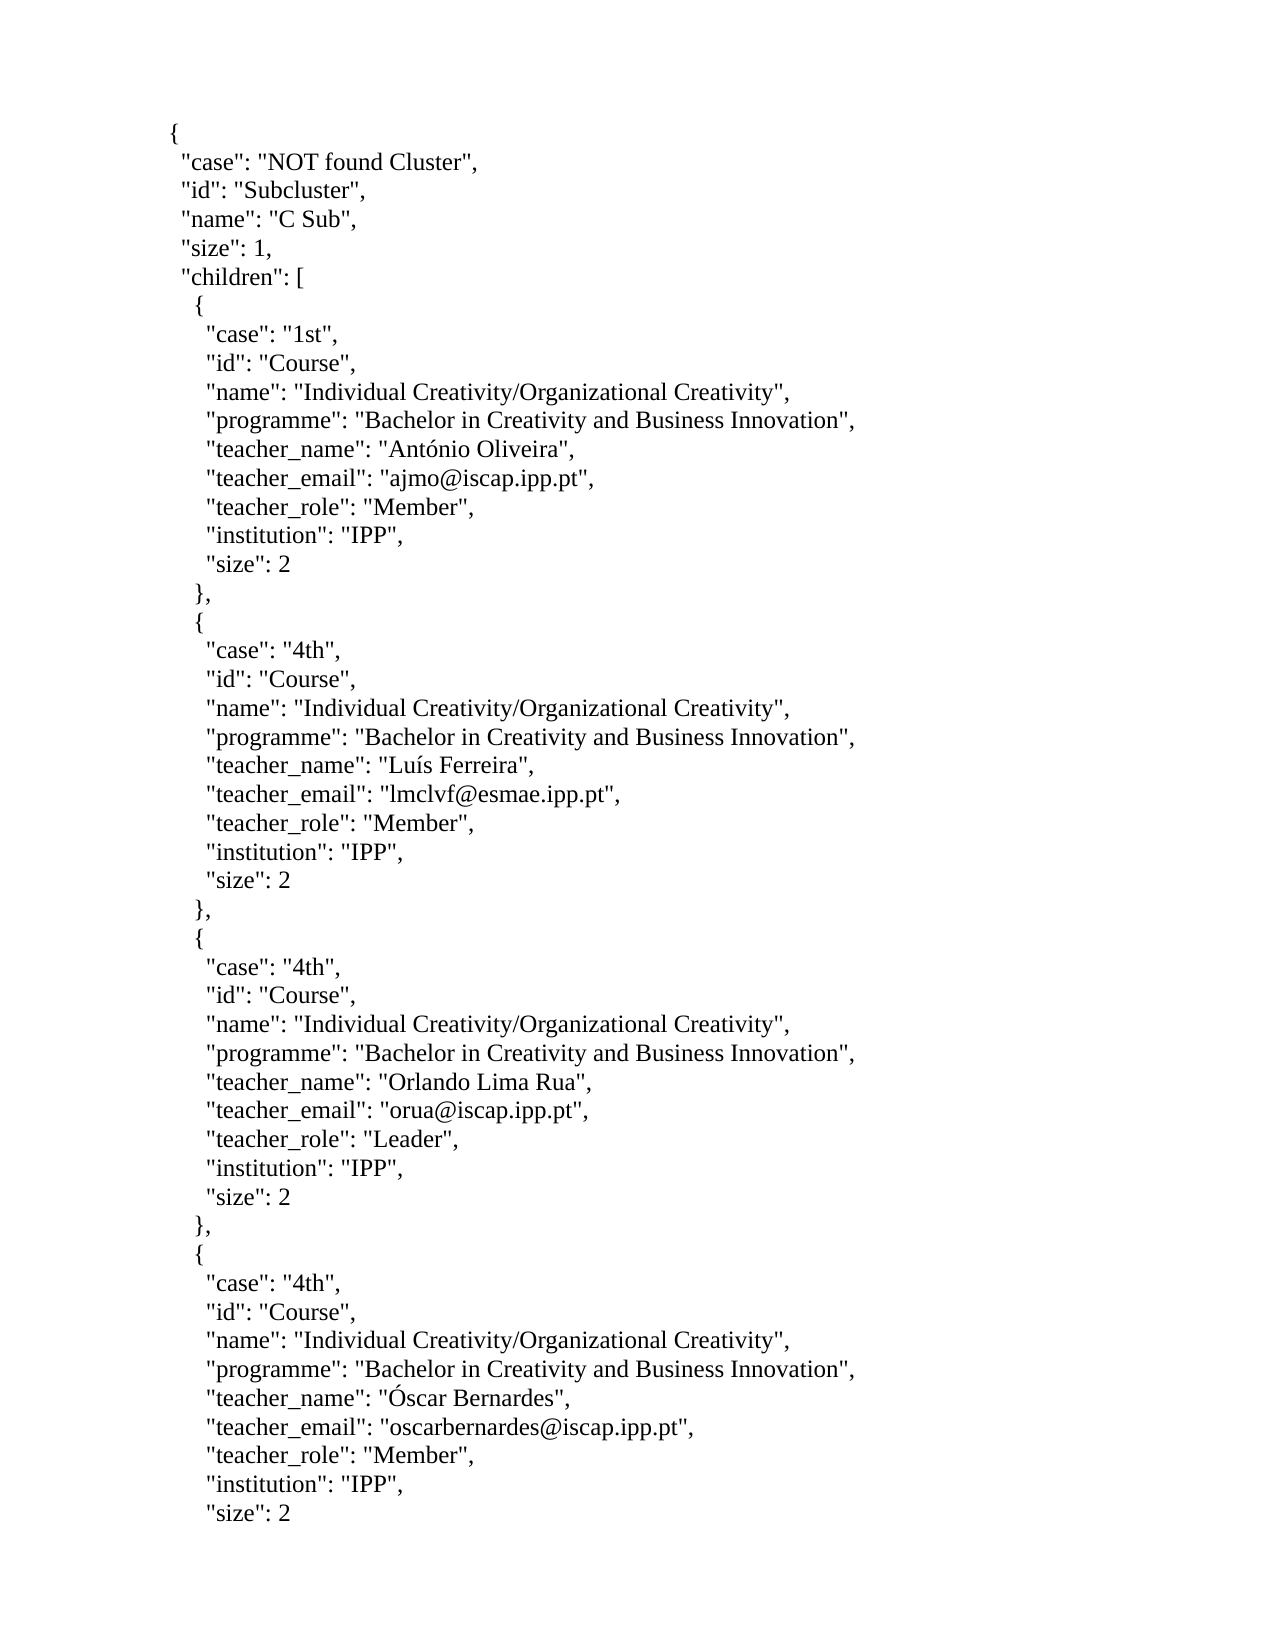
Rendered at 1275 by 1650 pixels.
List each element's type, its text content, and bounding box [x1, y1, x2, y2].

text "teacher_email": "orua@iscap.ipp.pt", [118, 1096, 1157, 1124]
text "id": "Course", [118, 664, 1157, 693]
text "case": "4th", [118, 1268, 1157, 1297]
text "size": 1, [118, 233, 1157, 262]
text { [118, 607, 1157, 636]
text "size": 2 [118, 1498, 1157, 1527]
text "id": "Course", [118, 981, 1157, 1009]
text "teacher_role": "Member", [118, 492, 1157, 521]
text "case": "1st", [118, 319, 1157, 348]
text "case": "4th", [118, 952, 1157, 981]
text "institution": "IPP", [118, 837, 1157, 866]
text { [118, 1239, 1157, 1268]
text { [118, 291, 1157, 319]
text "name": "Individual Creativity/Organizational Creativity", [118, 1009, 1157, 1038]
text "teacher_email": "lmclvf@esmae.ipp.pt", [118, 779, 1157, 808]
text }, [118, 1211, 1157, 1239]
text { [118, 118, 1157, 147]
text { [118, 923, 1157, 952]
text "id": "Subcluster", [118, 176, 1157, 204]
text "size": 2 [118, 866, 1157, 894]
text "teacher_name": "Orlando Lima Rua", [118, 1067, 1157, 1096]
text "teacher_role": "Member", [118, 808, 1157, 837]
text "programme": "Bachelor in Creativity and Business Innovation", [118, 406, 1157, 434]
text "teacher_name": "Luís Ferreira", [118, 751, 1157, 779]
text }, [118, 578, 1157, 607]
text "programme": "Bachelor in Creativity and Business Innovation", [118, 1354, 1157, 1383]
text "name": "Individual Creativity/Organizational Creativity", [118, 693, 1157, 722]
text "institution": "IPP", [118, 1469, 1157, 1498]
text "teacher_email": "oscarbernardes@iscap.ipp.pt", [118, 1412, 1157, 1441]
text "children": [ [118, 262, 1157, 291]
text "teacher_email": "ajmo@iscap.ipp.pt", [118, 463, 1157, 492]
text "programme": "Bachelor in Creativity and Business Innovation", [118, 722, 1157, 751]
text "size": 2 [118, 1182, 1157, 1211]
text "id": "Course", [118, 1297, 1157, 1326]
text "teacher_name": "Óscar Bernardes", [118, 1383, 1157, 1412]
text "teacher_name": "António Oliveira", [118, 434, 1157, 463]
text "name": "C Sub", [118, 204, 1157, 233]
text "name": "Individual Creativity/Organizational Creativity", [118, 1326, 1157, 1354]
text "institution": "IPP", [118, 521, 1157, 549]
text "name": "Individual Creativity/Organizational Creativity", [118, 377, 1157, 406]
text "teacher_role": "Leader", [118, 1124, 1157, 1153]
text "case": "4th", [118, 636, 1157, 664]
text "programme": "Bachelor in Creativity and Business Innovation", [118, 1038, 1157, 1067]
text "size": 2 [118, 549, 1157, 578]
text "id": "Course", [118, 348, 1157, 377]
text }, [118, 894, 1157, 923]
text "case": "NOT found Cluster", [118, 147, 1157, 176]
text "institution": "IPP", [118, 1153, 1157, 1182]
text "teacher_role": "Member", [118, 1441, 1157, 1469]
